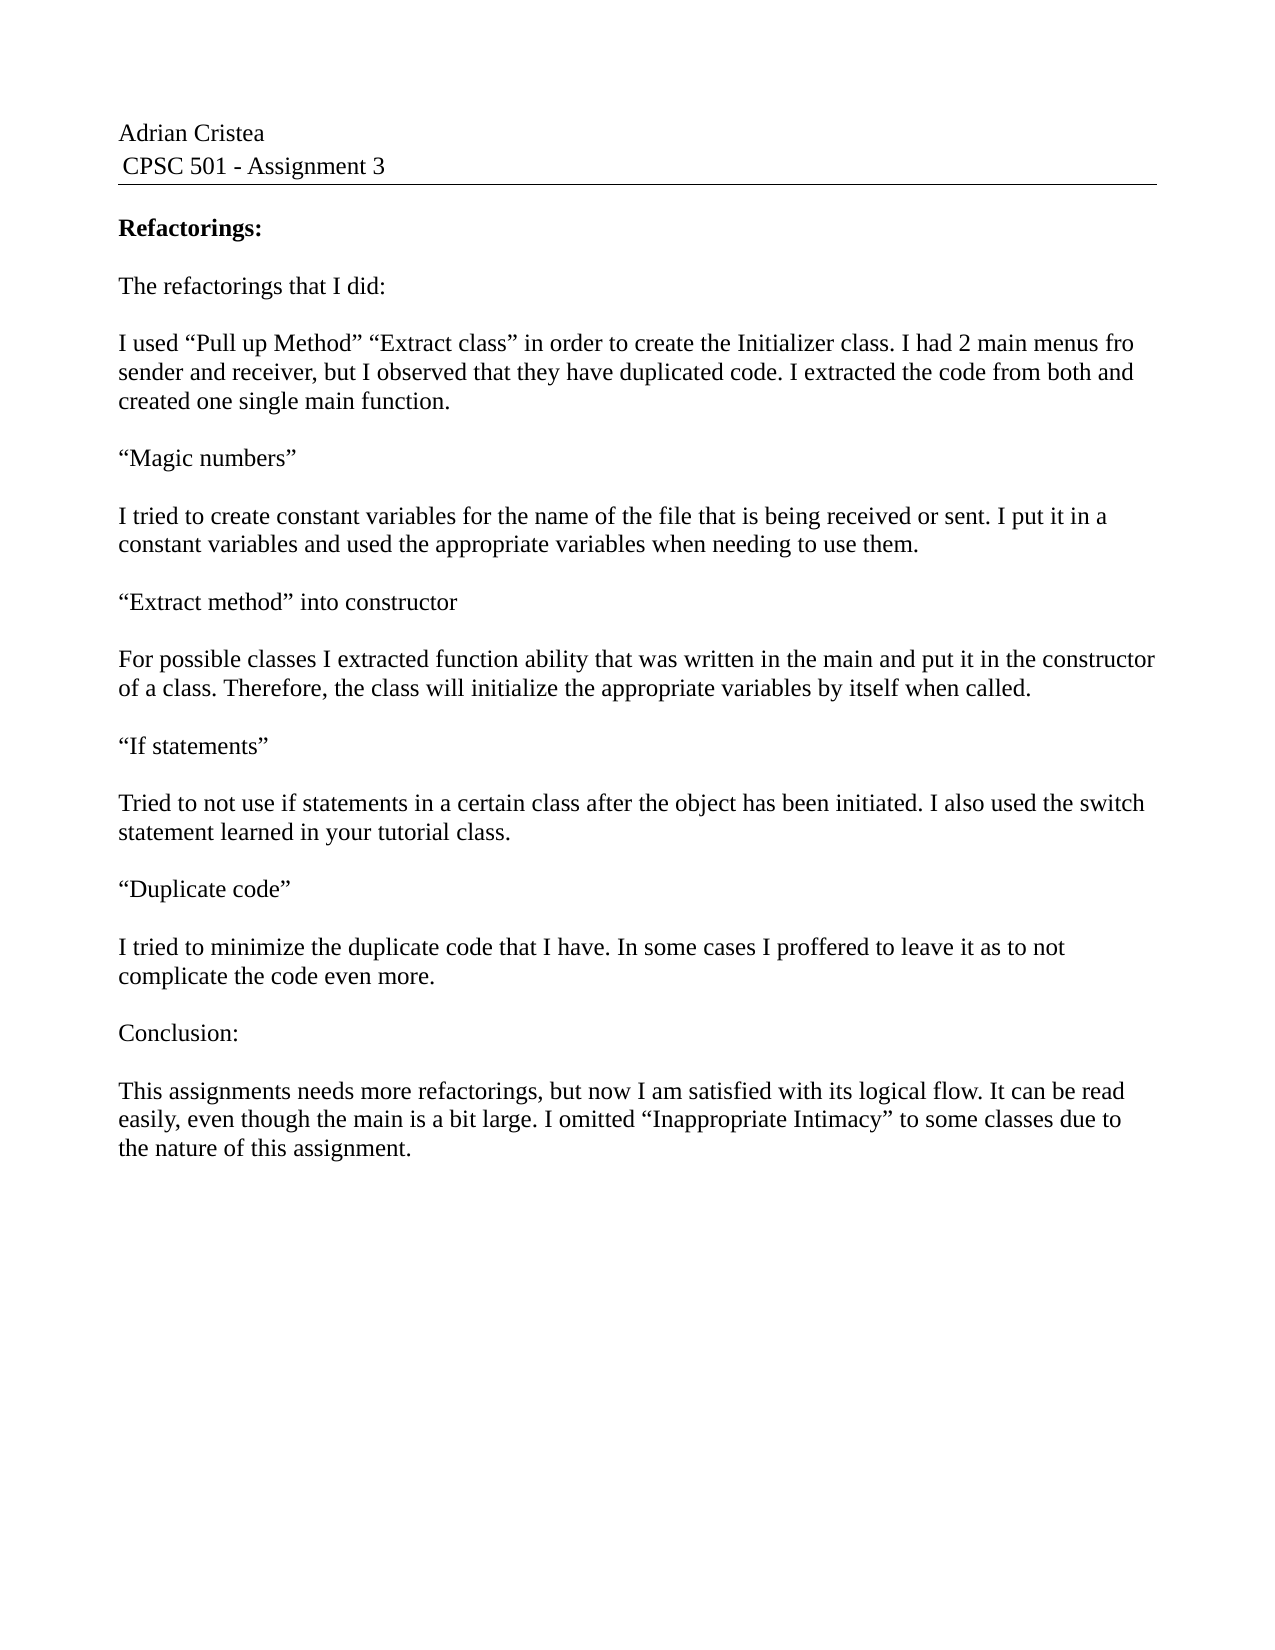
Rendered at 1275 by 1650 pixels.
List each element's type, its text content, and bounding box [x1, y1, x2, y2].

text I tried to minimize the duplicate code that I have. In some cases I proffered to leave it as to not complicate the code even more. [118, 932, 1157, 989]
text I tried to create constant variables for the name of the file that is being received or sent. I put it in a constant variables and used the appropriate variables when needing to use them. [118, 501, 1157, 558]
text “Magic numbers” [118, 443, 1157, 472]
text For possible classes I extracted function ability that was written in the main and put it in the constructor of a class. Therefore, the class will initialize the appropriate variables by itself when called. [118, 644, 1157, 702]
text Conclusion: [118, 1018, 1157, 1047]
text CPSC 501 - Assignment 3 [118, 147, 1157, 184]
text Refactorings: [118, 213, 1157, 242]
text Adrian Cristea [118, 118, 1157, 147]
text “Extract method” into constructor [118, 587, 1157, 616]
text “Duplicate code” [118, 874, 1157, 903]
text This assignments needs more refactorings, but now I am satisfied with its logical flow. It can be read easily, even though the main is a bit large. I omitted “Inappropriate Intimacy” to some classes due to the nature of this assignment. [118, 1076, 1157, 1162]
text The refactorings that I did: [118, 271, 1157, 299]
text “If statements” [118, 731, 1157, 759]
text Tried to not use if statements in a certain class after the object has been initiated. I also used the switch statement learned in your tutorial class. [118, 788, 1157, 846]
text I used “Pull up Method” “Extract class” in order to create the Initializer class. I had 2 main menus fro sender and receiver, but I observed that they have duplicated code. I extracted the code from both and created one single main function. [118, 328, 1157, 414]
